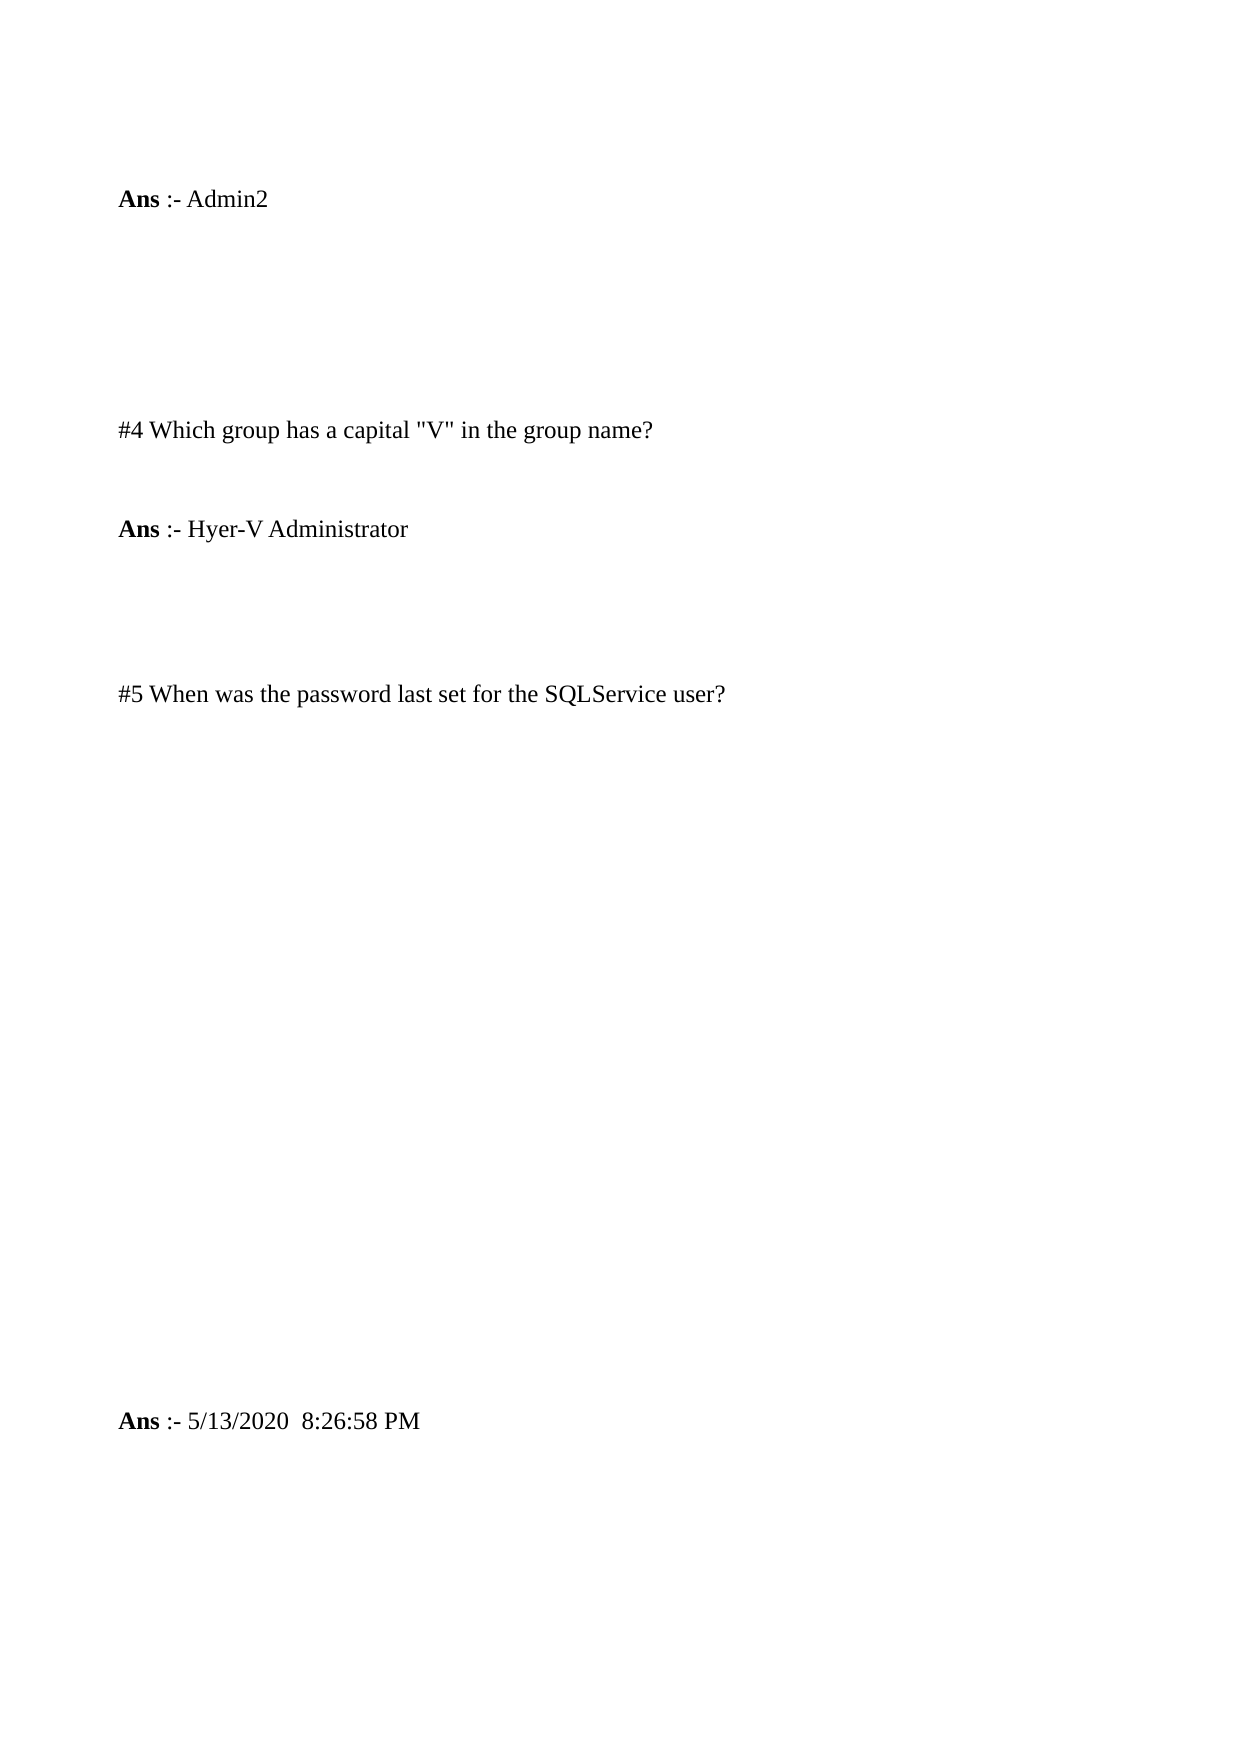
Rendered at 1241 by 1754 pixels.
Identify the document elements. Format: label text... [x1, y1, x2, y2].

text Ans :- Admin2 #4 Which group has a capital "V" in the group name? Ans :- Hyer-V Administrator #5 When was the password last set for the SQLService user? Ans :- 5/13/2020 8:26:58 PM [118, 118, 1122, 1633]
